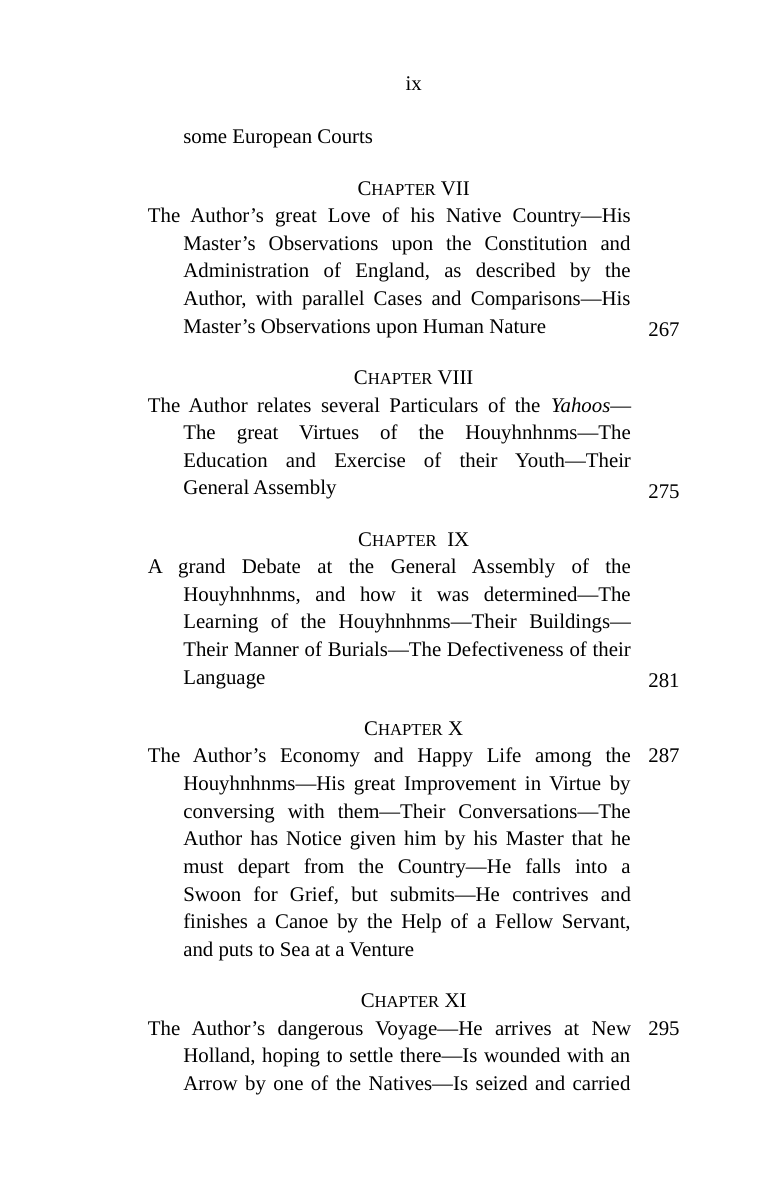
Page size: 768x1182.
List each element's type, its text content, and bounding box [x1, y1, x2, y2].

table_cell 287 [631, 203, 679, 341]
table_cell Chapter VIII [148, 341, 679, 392]
table_cell 301 [631, 554, 679, 692]
table_cell 307 [631, 744, 679, 964]
table_cell Chapter VII [148, 152, 679, 203]
table_cell Chapter X [148, 692, 679, 743]
table_cell Chapter IX [148, 503, 679, 554]
table_cell Chapter XI [148, 964, 679, 1016]
table_cell some European Courts [148, 124, 631, 152]
table_cell 315 [631, 1016, 679, 1095]
table_cell 295 [631, 393, 679, 503]
table_cell 279 [631, 124, 679, 152]
table_cell The Author relates several Particulars of the Yahoos—The great Virtues of the Houyhnhnms—The Education and Exercise of their Youth—Their General Assembly [148, 393, 631, 503]
table_cell The Author’s Economy and Happy Life among the Houyhnhnms—His great Improvement in Virtue by conversing with them—Their Conversations—The Author has Notice given him by his Master that he must depart from the Country—He falls into a Swoon for Grief, but submits—He contrives and finishes a Canoe by the Help of a Fellow Servant, and puts to Sea at a Venture [148, 744, 631, 964]
table_cell The Author’s great Love of his Native Country—His Master’s Observations upon the Constitution and Administration of England, as described by the Author, with parallel Cases and Comparisons—His Master’s Observations upon Human Nature [148, 203, 631, 341]
table_cell The Author’s dangerous Voyage—He arrives at New Holland, hoping to settle there—Is wounded with an Arrow by one of the Natives—Is seized and carried [148, 1016, 631, 1095]
table_cell A grand Debate at the General Assembly of the Houyhnhnms, and how it was determined—The Learning of the Houyhnhnms—Their Buildings—Their Manner of Burials—The Defectiveness of their Language [148, 554, 631, 692]
